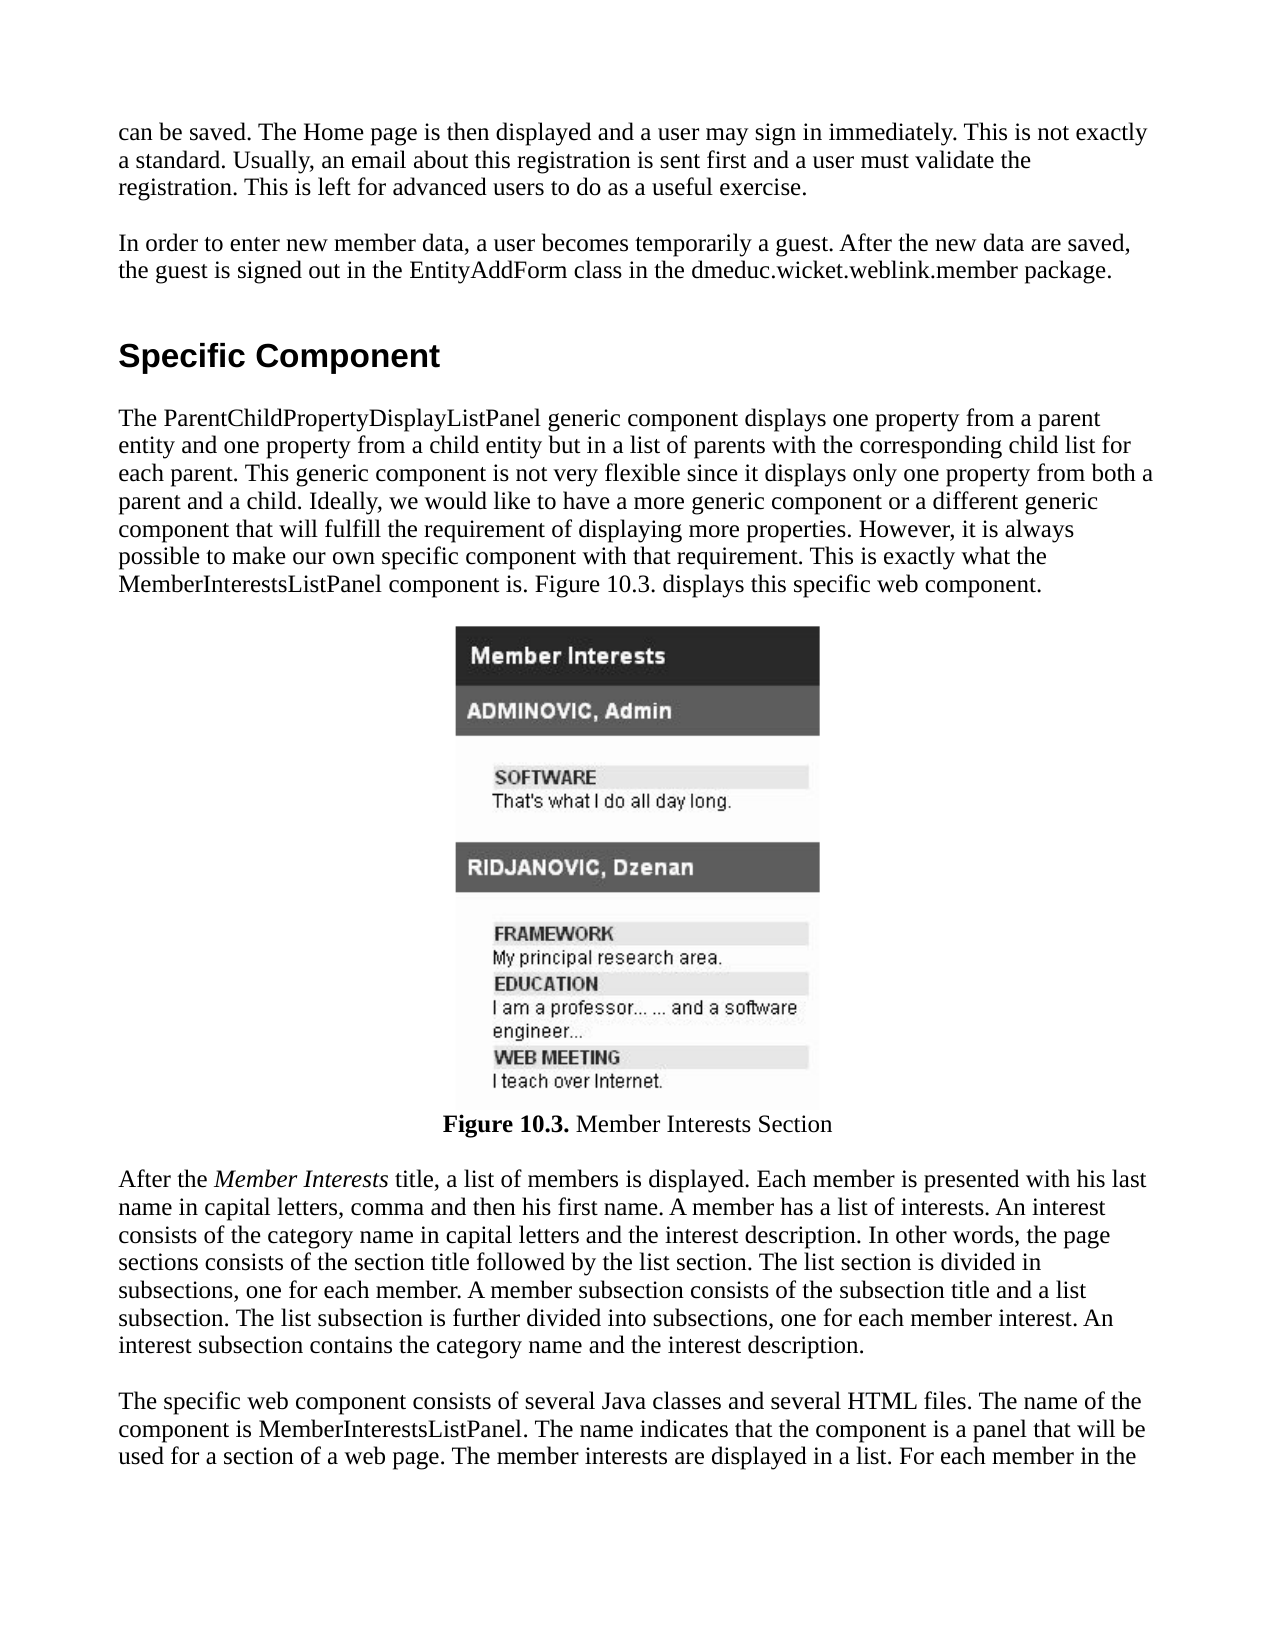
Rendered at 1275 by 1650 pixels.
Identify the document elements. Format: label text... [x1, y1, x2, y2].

picture [455, 625, 820, 1110]
text Figure 10.3. Member Interests Section [118, 626, 1157, 1138]
text In order to enter new member data, a user becomes temporarily a guest. After the new data are saved, the guest is signed out in the EntityAddForm class in the dmeduc.wicket.weblink.member package. [118, 229, 1157, 284]
text The specific web component consists of several Java classes and several HTML files. The name of the component is MemberInterestsListPanel. The name indicates that the component is a panel that will be used for a section of a web page. The member interests are displayed in a list. For each member in the [118, 1387, 1157, 1470]
text can be saved. The Home page is then displayed and a user may sign in immediately. This is not exactly a standard. Usually, an email about this registration is sent first and a user must validate the registration. This is left for advanced users to do as a useful exercise. [118, 118, 1157, 201]
text After the Member Interests title, a list of members is displayed. Each member is presented with his last name in capital letters, comma and then his first name. A member has a list of interests. An interest consists of the category name in capital letters and the interest description. In other words, the page sections consists of the section title followed by the list section. The list section is divided in subsections, one for each member. A member subsection consists of the subsection title and a list subsection. The list subsection is further divided into subsections, one for each member interest. An interest subsection contains the category name and the interest description. [118, 1165, 1157, 1359]
text The ParentChildPropertyDisplayListPanel generic component displays one property from a parent entity and one property from a child entity but in a list of parents with the corresponding child list for each parent. This generic component is not very flexible since it displays only one property from both a parent and a child. Ideally, we would like to have a more generic component or a different generic component that will fulfill the requirement of displaying more properties. However, it is always possible to make our own specific component with that requirement. This is exactly what the MemberInterestsListPanel component is. Figure 10.3. displays this specific web component. [118, 404, 1157, 598]
subtitle Specific Component [118, 337, 1157, 374]
